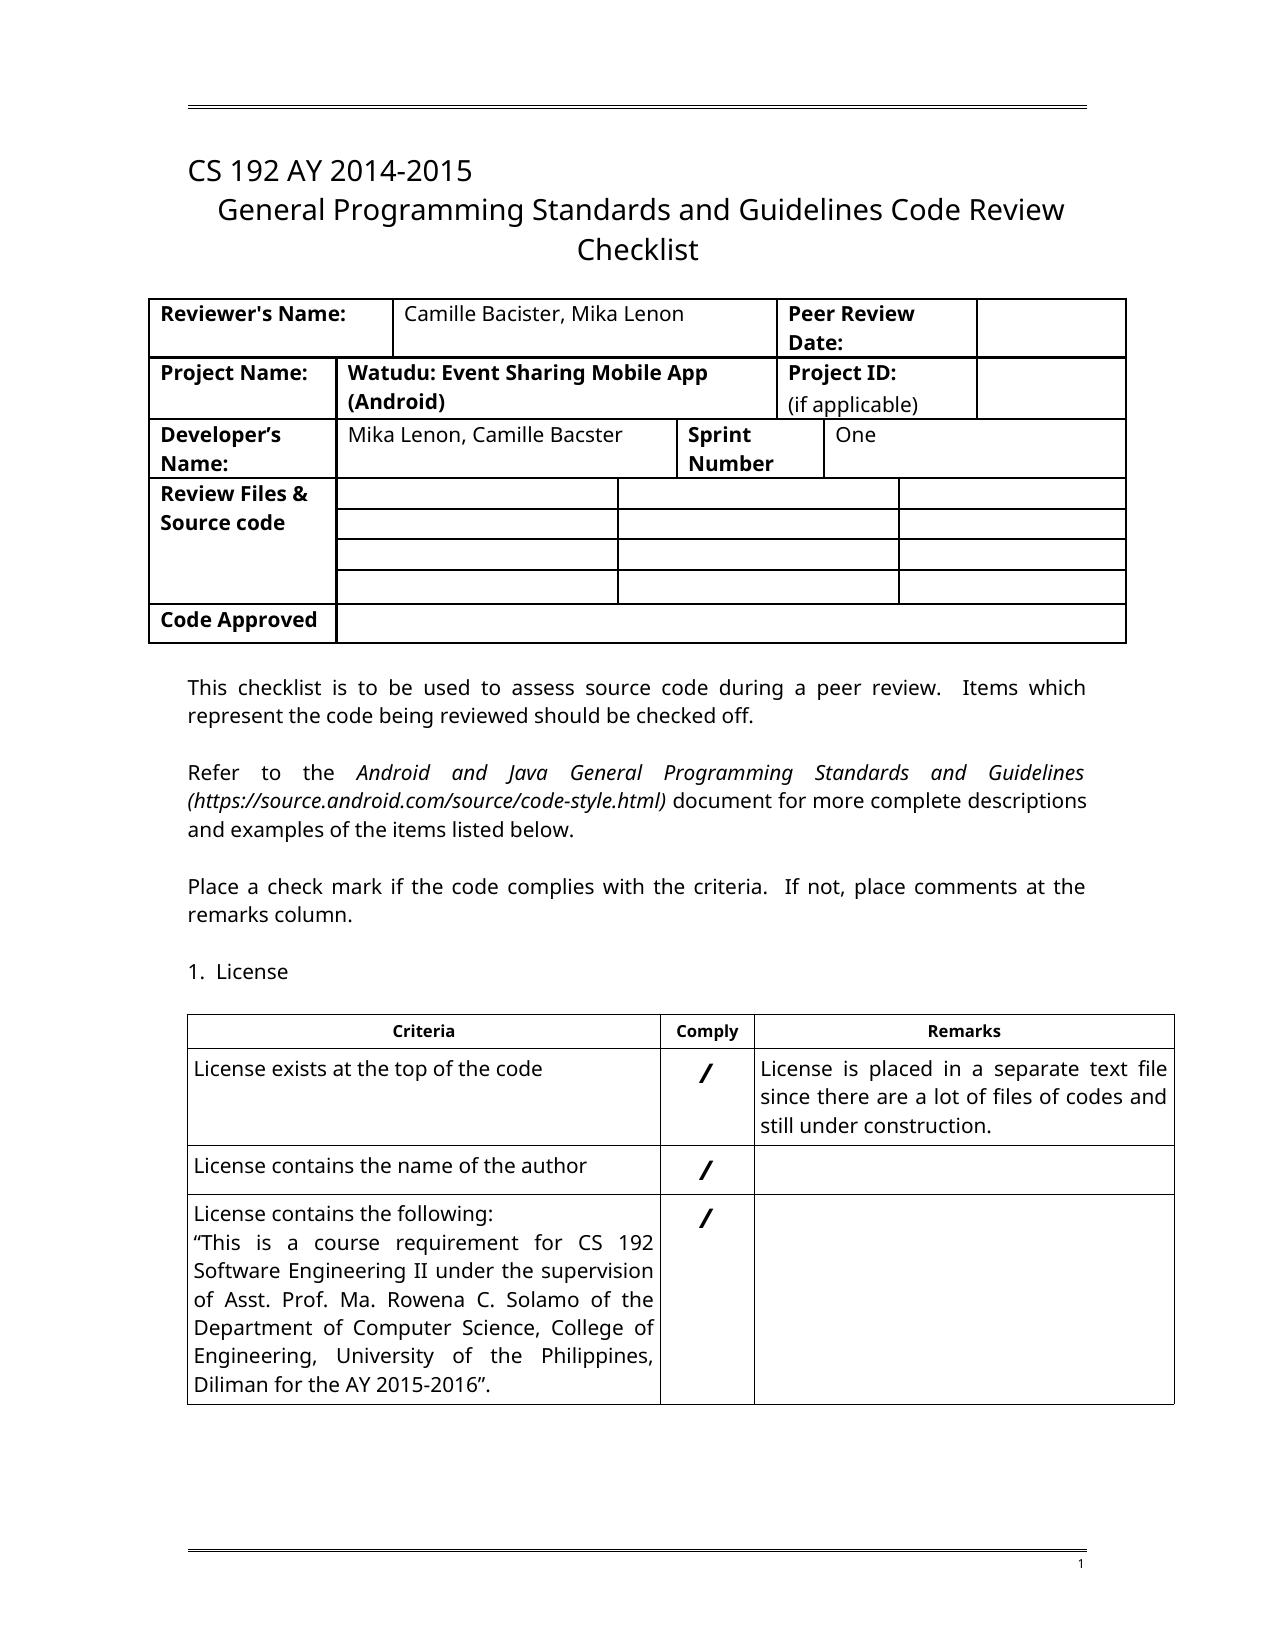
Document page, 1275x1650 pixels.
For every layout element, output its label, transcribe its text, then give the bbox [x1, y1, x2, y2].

table_cell / [661, 1146, 754, 1193]
table_cell [619, 510, 898, 538]
table_cell Watudu: Event Sharing Mobile App (Android) [338, 359, 776, 418]
table_cell [619, 479, 898, 508]
table_cell Mika Lenon, Camille Bacster [338, 420, 676, 477]
table_cell / [661, 1049, 754, 1145]
table_header [978, 300, 1125, 356]
text Place a check mark if the code complies with the criteria. If not, place comments at the remarks column. [187, 872, 1087, 929]
table_cell License contains the following: “This is a course requirement for CS 192 Software Engineering II under the supervision of Asst. Prof. Ma. Rowena C. Solamo of the Department of Computer Science, College of Engineering, University of the Philippines, Diliman for the AY 2015-2016”. [188, 1195, 660, 1404]
table_header Peer Review Date: [778, 300, 976, 356]
table_cell [619, 540, 898, 569]
table_cell [900, 510, 1125, 538]
table_cell [338, 479, 617, 508]
table_cell Code Approved [150, 605, 335, 642]
table_cell Project Name: [150, 359, 335, 418]
table_cell [619, 571, 898, 603]
table_cell One [825, 420, 1125, 477]
table_cell License is placed in a separate text file since there are a lot of files of codes and still under construction. [755, 1049, 1174, 1145]
table_cell [338, 605, 1125, 642]
table_cell [338, 571, 617, 603]
table_cell Sprint Number [678, 420, 823, 477]
table_header Criteria [188, 1015, 660, 1048]
text General Programming Standards and Guidelines Code Review Checklist [187, 190, 1087, 269]
table_cell Project ID: [778, 359, 976, 388]
table_header Camille Bacister, Mika Lenon [394, 300, 776, 356]
table_header Remarks [755, 1015, 1174, 1048]
table_cell [338, 540, 617, 569]
table_cell [900, 571, 1125, 603]
table_cell License contains the name of the author [188, 1146, 660, 1193]
table_cell [978, 359, 1125, 418]
table_cell Review Files & Source code [150, 479, 335, 603]
text CS 192 AY 2014-2015 [187, 150, 1087, 190]
table_cell Developer’s Name: [150, 420, 335, 477]
table_cell License exists at the top of the code [188, 1049, 660, 1145]
table_header Comply [661, 1015, 754, 1048]
table_cell [900, 479, 1125, 508]
table_cell [755, 1146, 1174, 1193]
table_cell [338, 510, 617, 538]
text 1. License [187, 957, 1087, 986]
table_cell / [661, 1195, 754, 1404]
table_cell [755, 1195, 1174, 1404]
table_header Reviewer's Name: [150, 300, 392, 356]
table_cell [900, 540, 1125, 569]
text This checklist is to be used to assess source code during a peer review. Items which represent the code being reviewed should be checked off. [187, 673, 1087, 729]
table_cell (if applicable) [778, 388, 976, 418]
text Refer to the Android and Java General Programming Standards and Guidelines (https://source.android.com/source/code-style.html) document for more complete descriptions and examples of the items listed below. [187, 758, 1087, 843]
